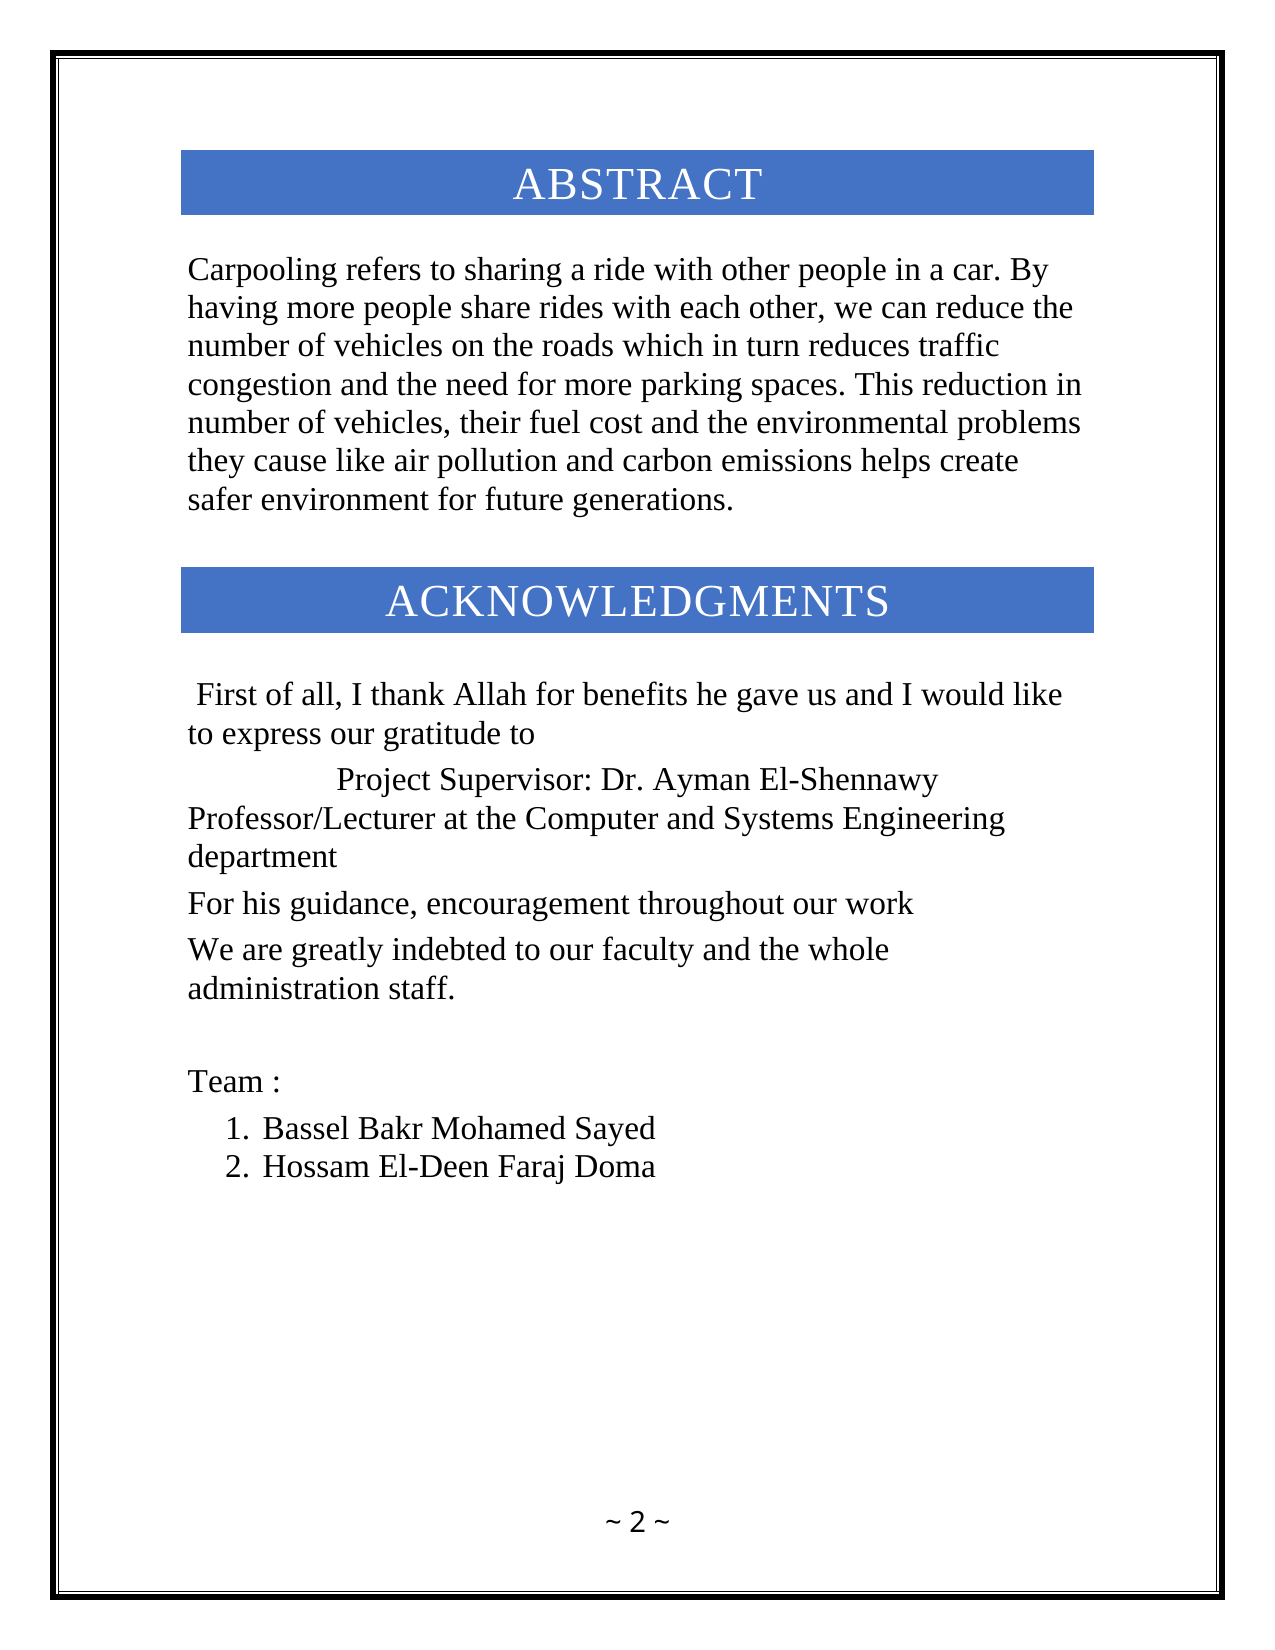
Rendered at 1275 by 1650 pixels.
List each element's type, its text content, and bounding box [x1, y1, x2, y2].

list Bassel Bakr Mohamed Sayed [225, 1108, 1087, 1146]
text For his guidance, encouragement throughout our work [187, 883, 1087, 921]
text Team : [187, 1061, 1087, 1099]
list Hossam El-Deen Faraj Doma [225, 1146, 1087, 1184]
text Carpooling refers to sharing a ride with other people in a car. By having more people share rides with each other, we can reduce the number of vehicles on the roads which in turn reduces traffic congestion and the need for more parking spaces. This reduction in number of vehicles, their fuel cost and the environmental problems they cause like air pollution and carbon emissions helps create safer environment for future generations. [187, 249, 1087, 517]
text Project Supervisor: Dr. Ayman El-Shennawy [187, 759, 1087, 798]
text Professor/Lecturer at the Computer and Systems Engineering department [187, 798, 1087, 874]
subtitle ABSTRACT [188, 156, 1087, 209]
text We are greatly indebted to our faculty and the whole administration staff. [187, 929, 1087, 1006]
subtitle ACKNOWLEDGMENTS [188, 574, 1087, 626]
text First of all, I thank Allah for benefits he gave us and I would like to express our gratitude to [187, 674, 1087, 751]
